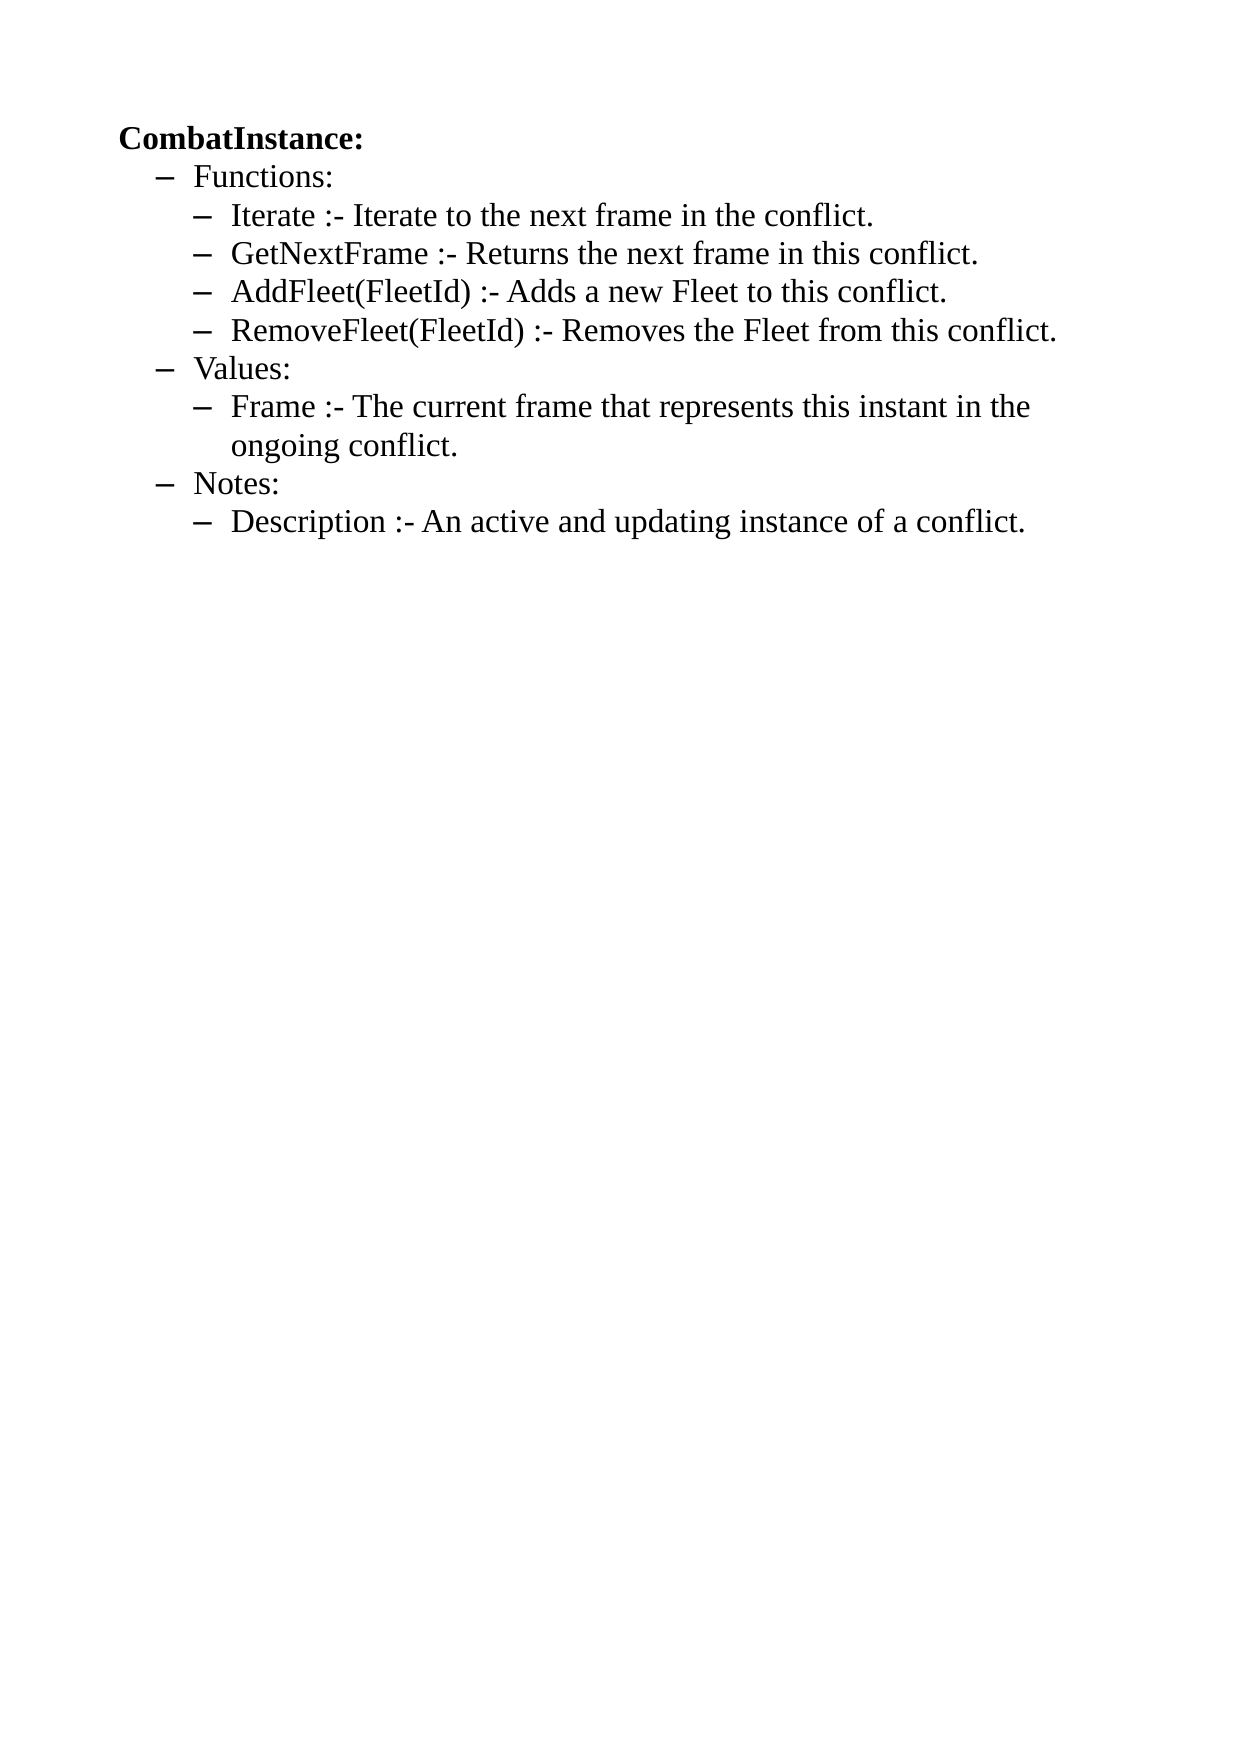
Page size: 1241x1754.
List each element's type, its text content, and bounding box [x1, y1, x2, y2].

list Notes: [156, 463, 1122, 501]
list AddFleet(FleetId) :- Adds a new Fleet to this conflict. [193, 271, 1122, 310]
list Functions: [156, 156, 1122, 195]
list RemoveFleet(FleetId) :- Removes the Fleet from this conflict. [193, 310, 1122, 348]
list Description :- An active and updating instance of a conflict. [193, 501, 1122, 540]
list Frame :- The current frame that represents this instant in the ongoing conflict. [193, 386, 1122, 463]
text CombatInstance: [118, 118, 1122, 156]
list Values: [156, 348, 1122, 386]
list GetNextFrame :- Returns the next frame in this conflict. [193, 233, 1122, 271]
list Iterate :- Iterate to the next frame in the conflict. [193, 195, 1122, 233]
